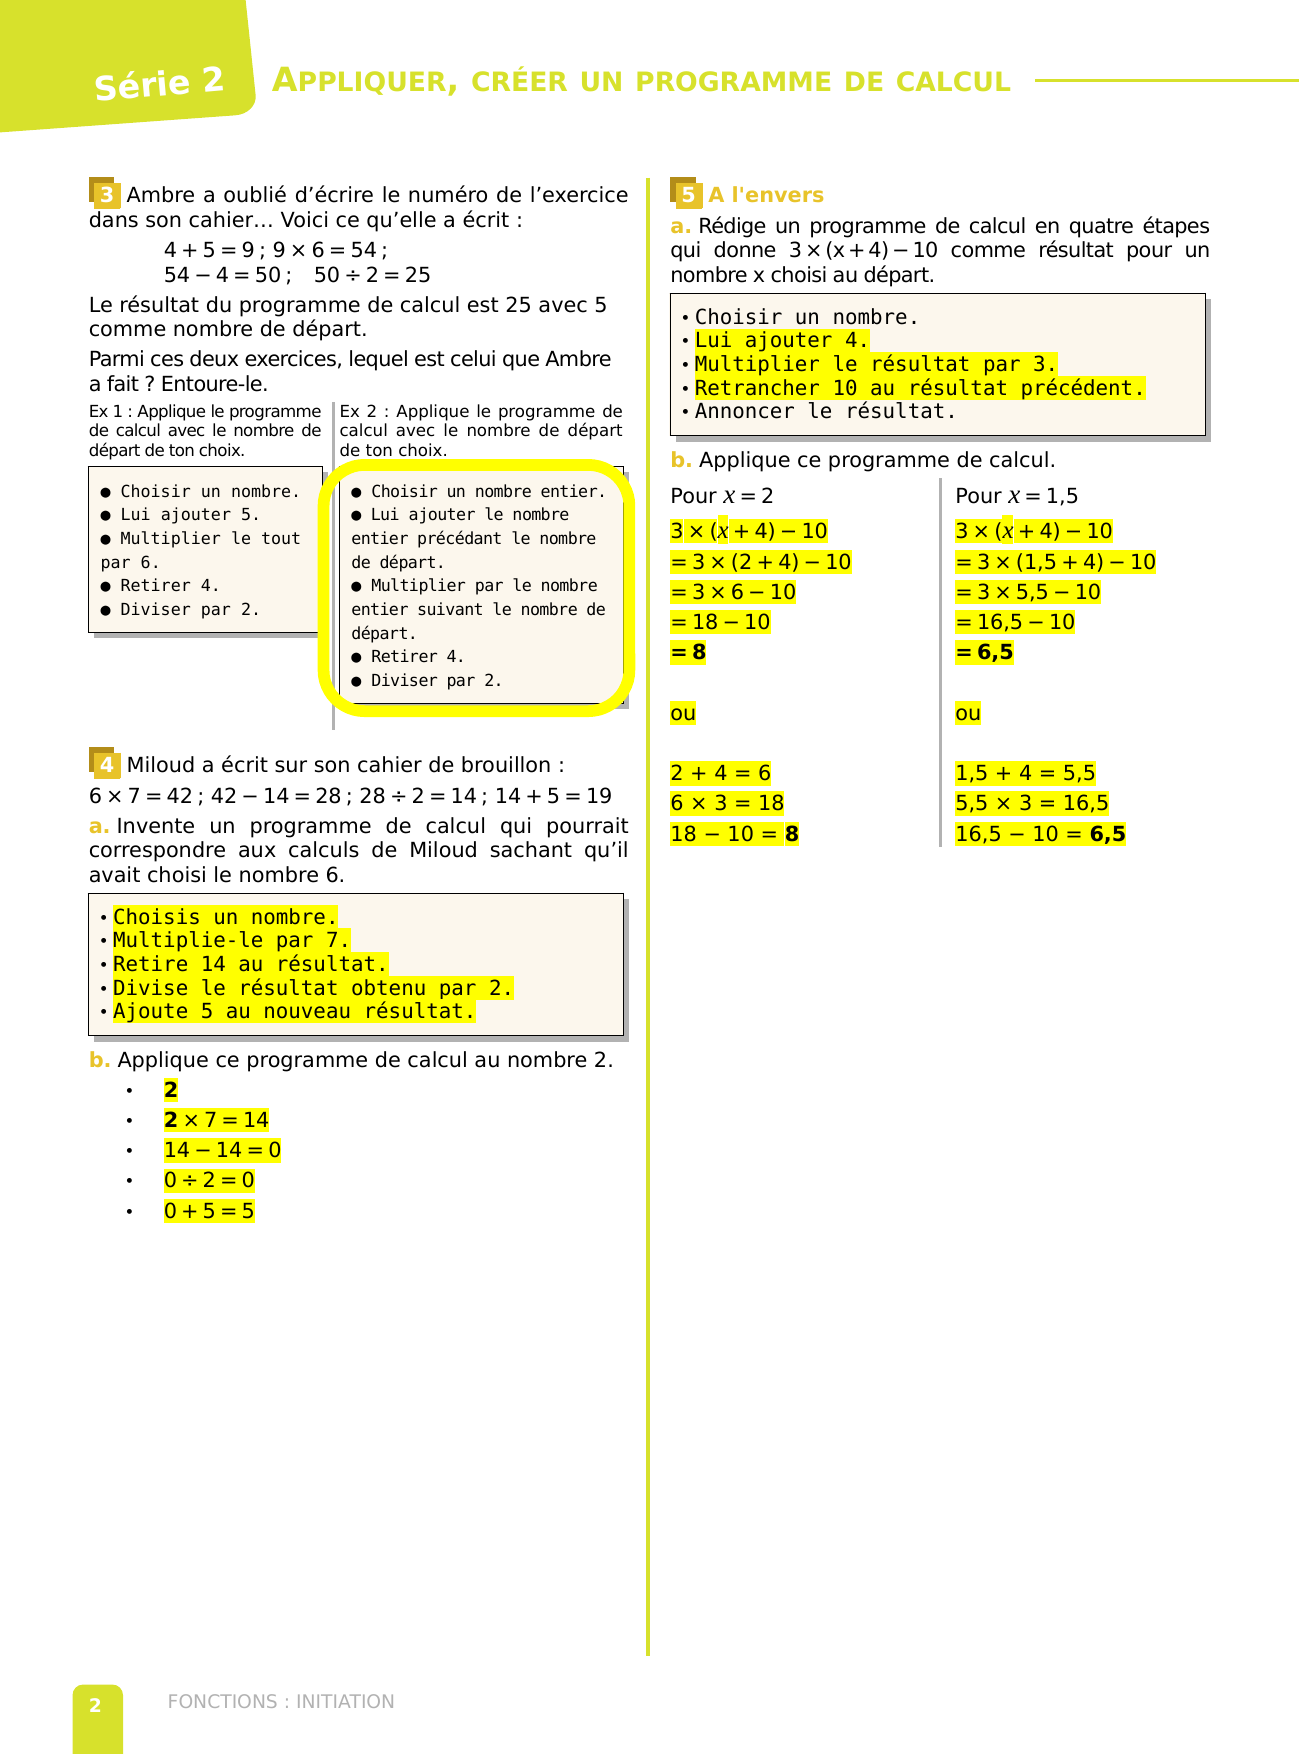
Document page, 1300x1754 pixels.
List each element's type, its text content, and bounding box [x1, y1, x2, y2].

list Lui ajouter 4. [671, 317, 1205, 340]
subtitle Applique ce programme de calcul au nombre 2. [88, 1048, 629, 1072]
subtitle Ex 2 : Applique le programme de calcul avec le nombre de départ de ton choix. [339, 402, 623, 460]
subtitle 3 × (x + 4) − 10 [670, 515, 920, 544]
subtitle ou [955, 701, 1205, 725]
list Multiplie-le par 7. [89, 916, 623, 940]
list Ajoute 5 au nouveau résultat. [89, 987, 623, 1035]
subtitle A l'envers [696, 177, 1211, 208]
subtitle Le résultat du programme de calcul est 25 avec 5 comme nombre de départ. [88, 293, 623, 341]
list Choisir un nombre. [671, 294, 1205, 317]
subtitle Miloud a écrit sur son cahier de brouillon : [114, 747, 629, 778]
subtitle = 16,5 − 10 [955, 610, 1205, 634]
subtitle 2 × 7 = 14 [126, 1108, 629, 1132]
subtitle 5,5 × 3 = 16,5 [955, 791, 1205, 816]
text ● Choisir un nombre entier. ● Lui ajouter le nombre entier précédant le nombre de départ. ● Multiplier par le nombre entier suivant le nombre de départ. ● Retirer 4. ● Diviser par 2. [340, 471, 623, 703]
subtitle = 3 × 5,5 − 10 [955, 580, 1205, 604]
subtitle Invente un programme de calcul qui pourrait correspondre aux calculs de Miloud sachant qu’il avait choisi le nombre 6. [88, 814, 629, 887]
text ● Choisir un nombre. ● Lui ajouter 5. ● Multiplier le tout par 6. ● Retirer 4. ● Diviser par 2. [89, 467, 322, 632]
subtitle 14 − 14 = 0 [126, 1138, 629, 1163]
subtitle 18 − 10 = 8 [670, 822, 920, 846]
subtitle Applique ce programme de calcul. [670, 448, 1211, 472]
subtitle Ex 1 : Applique le programme de calcul avec le nombre de départ de ton choix. [88, 402, 322, 460]
subtitle = 8 [670, 640, 920, 665]
subtitle 0 ÷ 2 = 0 [126, 1168, 629, 1193]
subtitle 2 [178, 1078, 629, 1102]
list Retrancher 10 au résultat précédent. [671, 364, 1205, 387]
subtitle = 3 × (1,5 + 4) − 10 [955, 550, 1205, 574]
subtitle ou [670, 701, 920, 725]
subtitle = 6,5 [955, 640, 1205, 665]
subtitle 3 × (x + 4) − 10 [955, 515, 1205, 544]
subtitle 2 [126, 1078, 164, 1102]
list Annoncer le résultat. [671, 387, 1205, 435]
subtitle 0 + 5 = 5 [126, 1199, 629, 1223]
list Choisis un nombre. [89, 894, 623, 916]
subtitle Pour x = 1,5 [955, 478, 1205, 509]
list Multiplier le résultat par 3. [671, 340, 1205, 364]
list Divise le résultat obtenu par 2. [89, 964, 623, 987]
subtitle = 3 × (2 + 4) − 10 [670, 550, 920, 574]
subtitle Ambre a oublié d’écrire le numéro de l’exercice dans son cahier… Voici ce qu’elle a écrit : [88, 177, 629, 232]
subtitle 6 × 7 = 42 ; 42 − 14 = 28 ; 28 ÷ 2 = 14 ; 14 + 5 = 19 [88, 784, 623, 808]
subtitle 16,5 − 10 = 6,5 [955, 822, 1205, 846]
subtitle Parmi ces deux exercices, lequel est celui que Ambre a fait ? Entoure-le. [88, 347, 623, 396]
subtitle Pour x = 2 [670, 478, 920, 509]
subtitle 4 + 5 = 9 ; 9 × 6 = 54 ; 54 − 4 = 50 ; 50 ÷ 2 = 25 [88, 238, 623, 287]
subtitle = 3 × 6 − 10 [670, 580, 920, 604]
list Retire 14 au résultat. [89, 940, 623, 964]
subtitle Rédige un programme de calcul en quatre étapes qui donne 3 × (x + 4) − 10 comme résultat pour un nombre x choisi au départ. [670, 214, 1211, 287]
subtitle 2 + 4 = 6 [670, 761, 920, 786]
subtitle 1,5 + 4 = 5,5 [955, 761, 1205, 786]
subtitle 6 × 3 = 18 [670, 791, 920, 816]
subtitle = 18 − 10 [670, 610, 920, 634]
